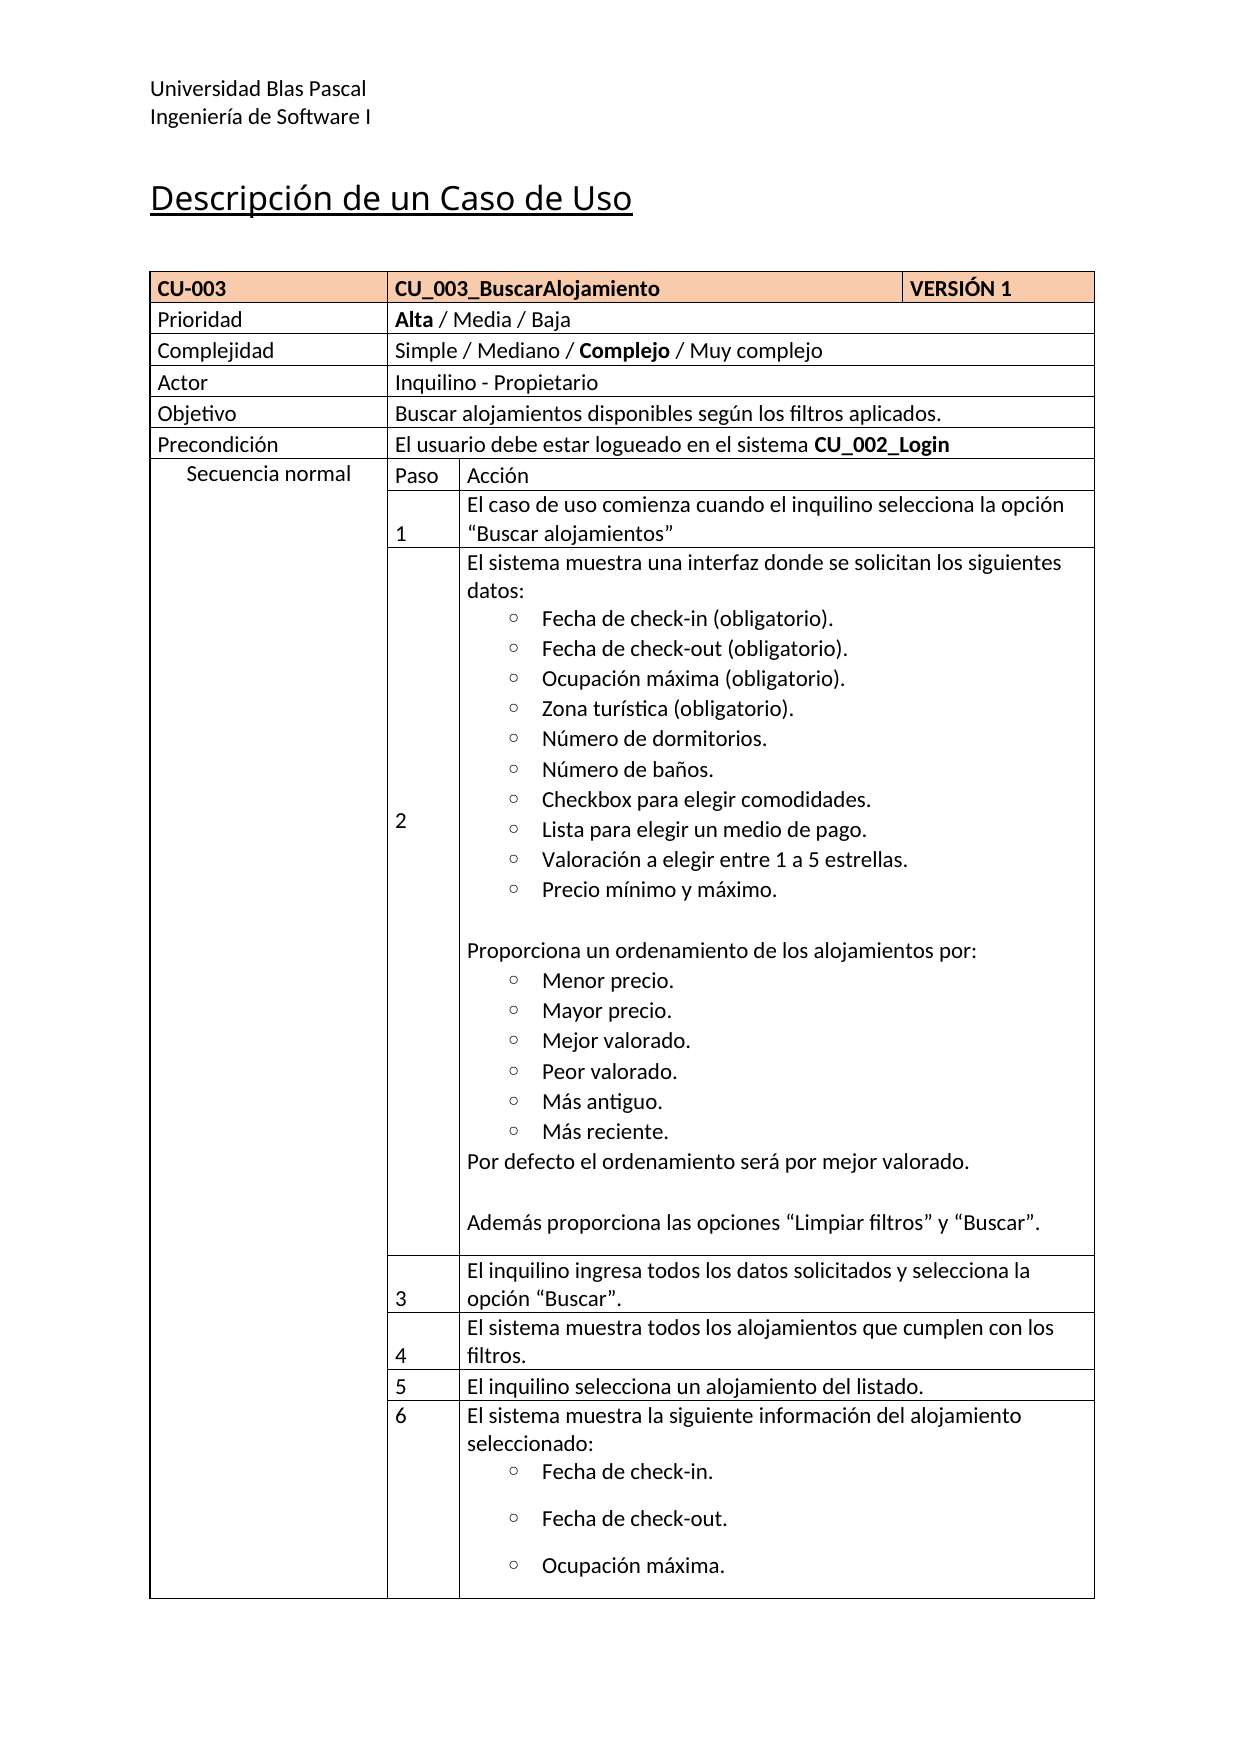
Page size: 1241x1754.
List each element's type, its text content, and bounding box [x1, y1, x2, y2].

table_cell Acción [460, 459, 1094, 489]
table_cell El caso de uso comienza cuando el inquilino selecciona la opción “Buscar alojamientos” [460, 491, 1094, 547]
table_cell El sistema muestra todos los alojamientos que cumplen con los filtros. [460, 1313, 1094, 1369]
table_cell El sistema muestra una interfaz donde se solicitan los siguientes datos: Fecha de check-in (obligatorio). Fecha de check-out (obligatorio). Ocupación máxima (obligatorio). Zona turística (obligatorio). Número de dormitorios. Número de baños. Checkbox para elegir comodidades. Lista para elegir un medio de pago. Valoración a elegir entre 1 a 5 estrellas. Precio mínimo y máximo. Proporciona un ordenamiento de los alojamientos por: Menor precio. Mayor precio. Mejor valorado. Peor valorado. Más antiguo. Más reciente. Por defecto el ordenamiento será por mejor valorado. Además proporciona las opciones “Limpiar filtros” y “Buscar”. [460, 548, 1094, 1255]
table_cell El sistema muestra la siguiente información del alojamiento seleccionado: Fecha de check-in. Fecha de check-out. Ocupación máxima. Zona turística. Número de dormitorios. Número de baños. Comodidades. Formas de pago habilitadas. Valoración. Ademas el sistema proporciona una opción para reservar el alojamiento. [460, 1401, 1094, 1598]
table_cell 4 [388, 1313, 459, 1369]
table_cell 2 [388, 548, 459, 1255]
table_cell 5 [388, 1370, 459, 1400]
table_cell 1 [388, 491, 459, 547]
table_cell Actor [151, 366, 387, 396]
table_header CU_003_BuscarAlojamiento [388, 272, 902, 302]
table_cell Precondición [151, 428, 387, 458]
table_cell 6 [388, 1401, 459, 1598]
table_header VERSIÓN 1 [903, 272, 1094, 302]
table_cell Prioridad [151, 303, 387, 333]
table_cell Inquilino - Propietario [388, 366, 1094, 396]
table_cell Objetivo [151, 397, 387, 427]
table_cell Simple / Mediano / Complejo / Muy complejo [388, 334, 1094, 364]
table_cell Secuencia normal [151, 459, 387, 1598]
table_cell Paso [388, 459, 459, 489]
table_cell Alta / Media / Baja [388, 303, 1094, 333]
table_cell Buscar alojamientos disponibles según los filtros aplicados. [388, 397, 1094, 427]
table_cell El inquilino ingresa todos los datos solicitados y selecciona la opción “Buscar”. [460, 1256, 1094, 1312]
table_header CU-003 [151, 272, 387, 302]
table_cell El usuario debe estar logueado en el sistema CU_002_Login [388, 428, 1094, 458]
table_cell El inquilino selecciona un alojamiento del listado. [460, 1370, 1094, 1400]
table_cell Complejidad [151, 334, 387, 364]
table_cell 3 [388, 1256, 459, 1312]
subtitle Descripción de un Caso de Uso [150, 175, 1090, 220]
